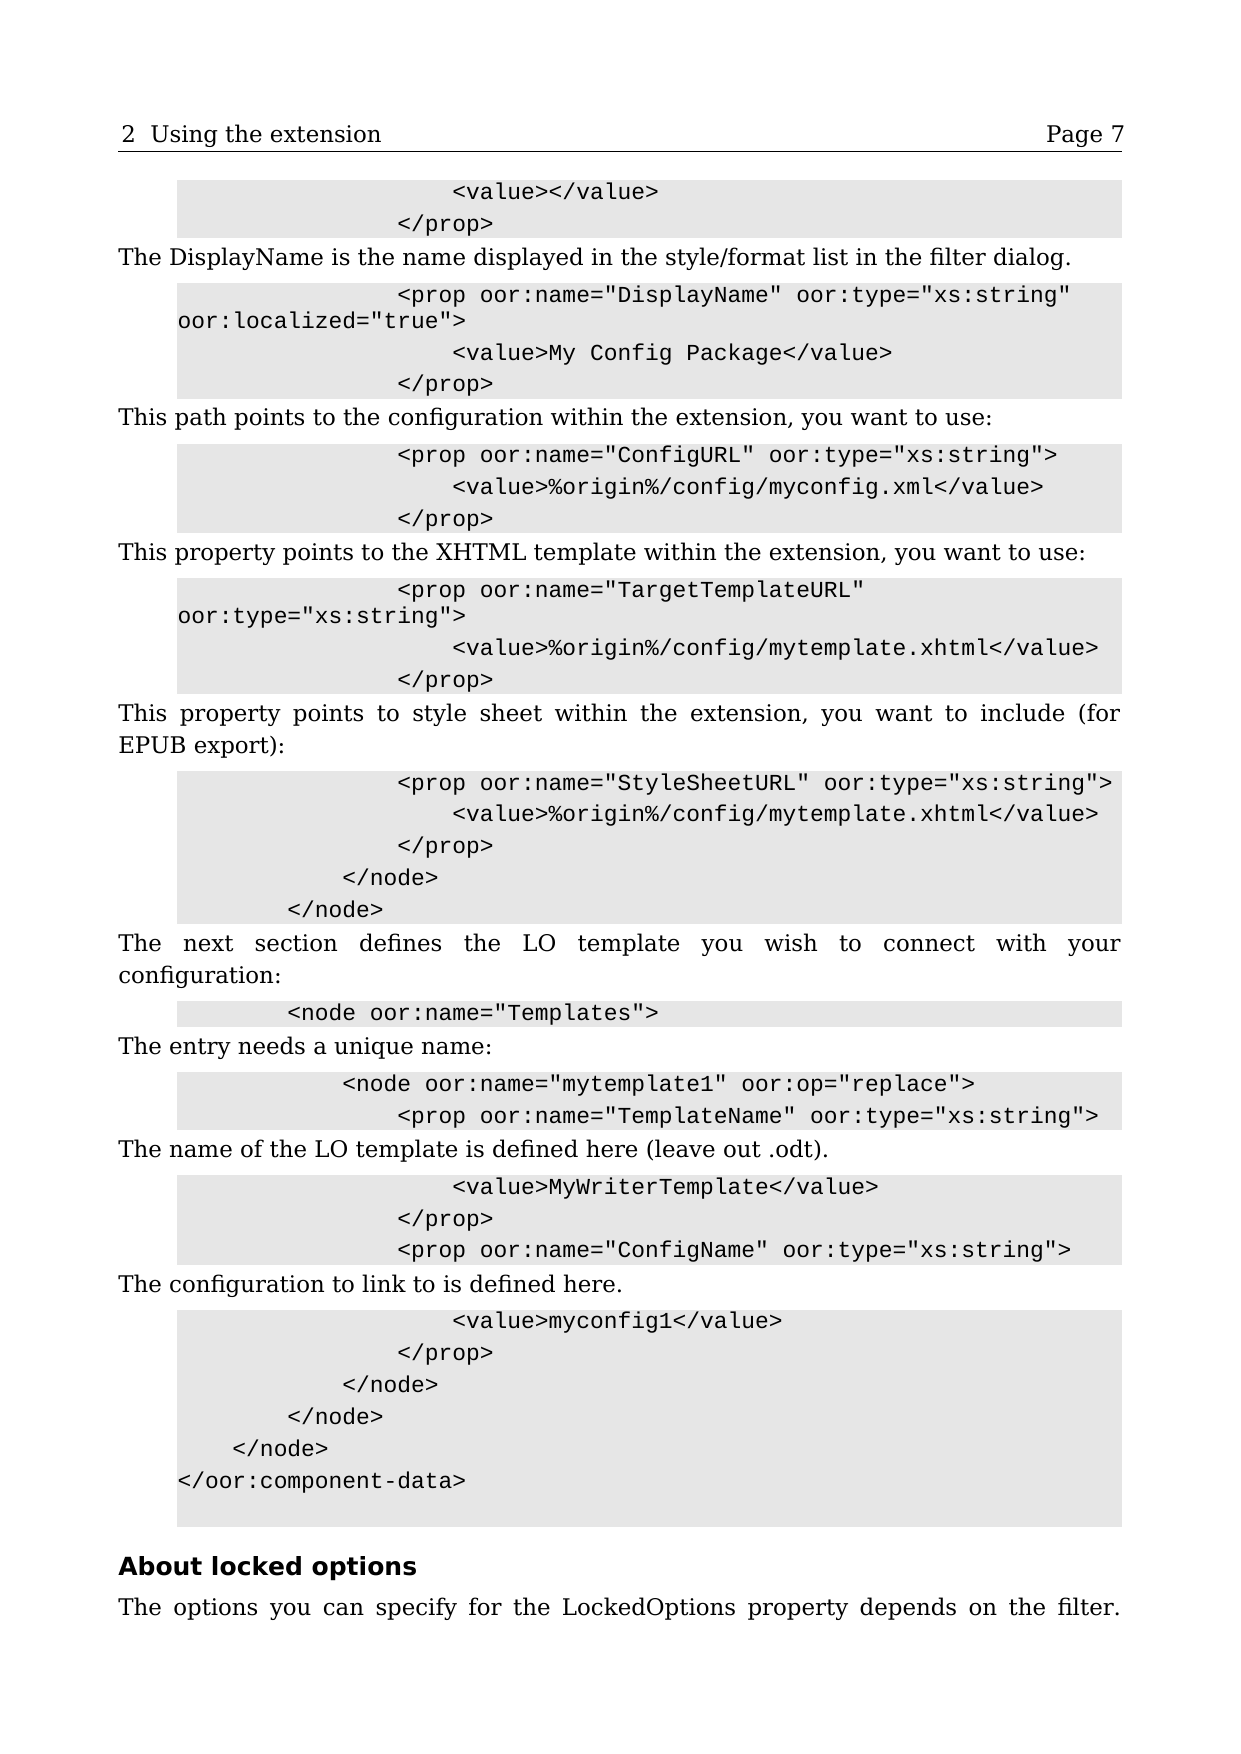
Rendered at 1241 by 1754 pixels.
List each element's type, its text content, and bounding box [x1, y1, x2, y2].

subtitle About locked options [118, 1552, 1122, 1581]
text <node oor:name="mytemplate1" oor:op="replace"> [177, 1072, 1122, 1098]
text </node> [177, 1437, 1122, 1463]
text <node oor:name="Templates"> [177, 1001, 1122, 1027]
text The options you can specify for the LockedOptions property depends on the filter. [118, 1594, 1122, 1620]
text This path points to the configuration within the extension, you want to use: [118, 404, 1122, 431]
text </prop> [177, 668, 1122, 694]
text </node> [177, 1373, 1122, 1399]
text <prop oor:name="ConfigURL" oor:type="xs:string"> [177, 444, 1122, 469]
text This property points to the XHTML template within the extension, you want to use: [118, 539, 1122, 566]
text </prop> [177, 1207, 1122, 1233]
text </node> [177, 898, 1122, 924]
text </prop> [177, 373, 1122, 399]
text <value>myconfig1</value> [177, 1310, 1122, 1336]
text <prop oor:name="TargetTemplateURL" oor:type="xs:string"> [177, 578, 1122, 630]
text This property points to style sheet within the extension, you want to include (for EPUB export): [118, 700, 1122, 758]
text <prop oor:name="StyleSheetURL" oor:type="xs:string"> [177, 771, 1122, 797]
text <prop oor:name="ConfigName" oor:type="xs:string"> [177, 1239, 1122, 1265]
text The entry needs a unique name: [118, 1033, 1122, 1060]
text </node> [177, 1405, 1122, 1431]
text <prop oor:name="DisplayName" oor:type="xs:string" oor:localized="true"> [177, 283, 1122, 335]
text <value></value> [177, 180, 1122, 206]
text <value>%origin%/config/myconfig.xml</value> [177, 476, 1122, 501]
text </node> [177, 867, 1122, 892]
text </prop> [177, 212, 1122, 238]
text <value>MyWriterTemplate</value> [177, 1175, 1122, 1201]
text The configuration to link to is defined here. [118, 1271, 1122, 1297]
text <prop oor:name="TemplateName" oor:type="xs:string"> [177, 1104, 1122, 1130]
text The next section defines the LO template you wish to connect with your configuration: [118, 930, 1122, 989]
text </prop> [177, 1342, 1122, 1368]
text </oor:component-data> [177, 1469, 1122, 1495]
text </prop> [177, 507, 1122, 533]
text <value>My Config Package</value> [177, 341, 1122, 367]
text The name of the LO template is defined here (leave out .odt). [118, 1136, 1122, 1163]
text </prop> [177, 835, 1122, 861]
text The DisplayName is the name displayed in the style/format list in the filter dialog. [118, 244, 1122, 271]
text <value>%origin%/config/mytemplate.xhtml</value> [177, 636, 1122, 662]
text <value>%origin%/config/mytemplate.xhtml</value> [177, 803, 1122, 829]
